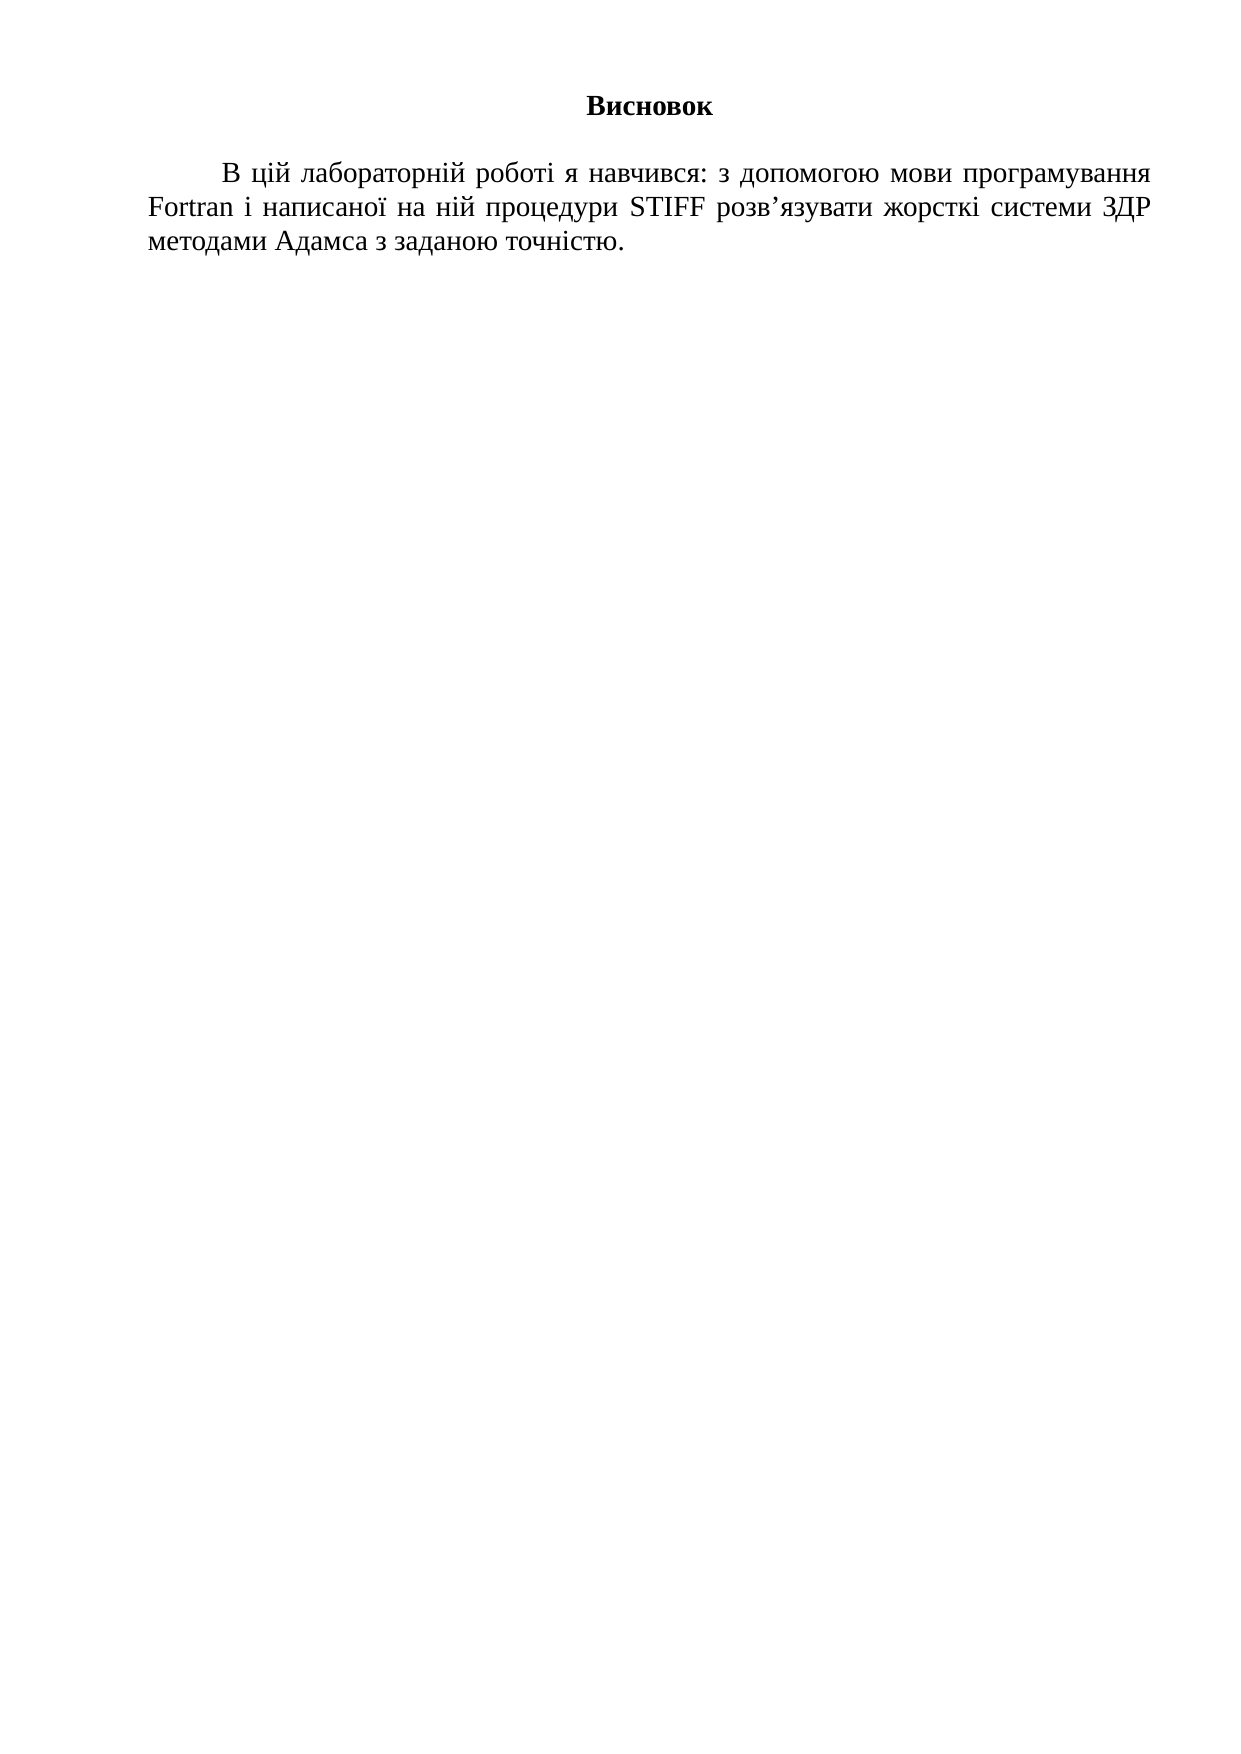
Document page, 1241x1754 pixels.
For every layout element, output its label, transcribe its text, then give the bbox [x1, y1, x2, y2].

text Висновок [148, 88, 1152, 122]
text В цій лабораторній роботі я навчився: з допомогою мови програмування Fortran і написаної на ній процедури STIFF розв’язувати жорсткі системи ЗДР методами Адамса з заданою точністю. [148, 156, 1152, 256]
